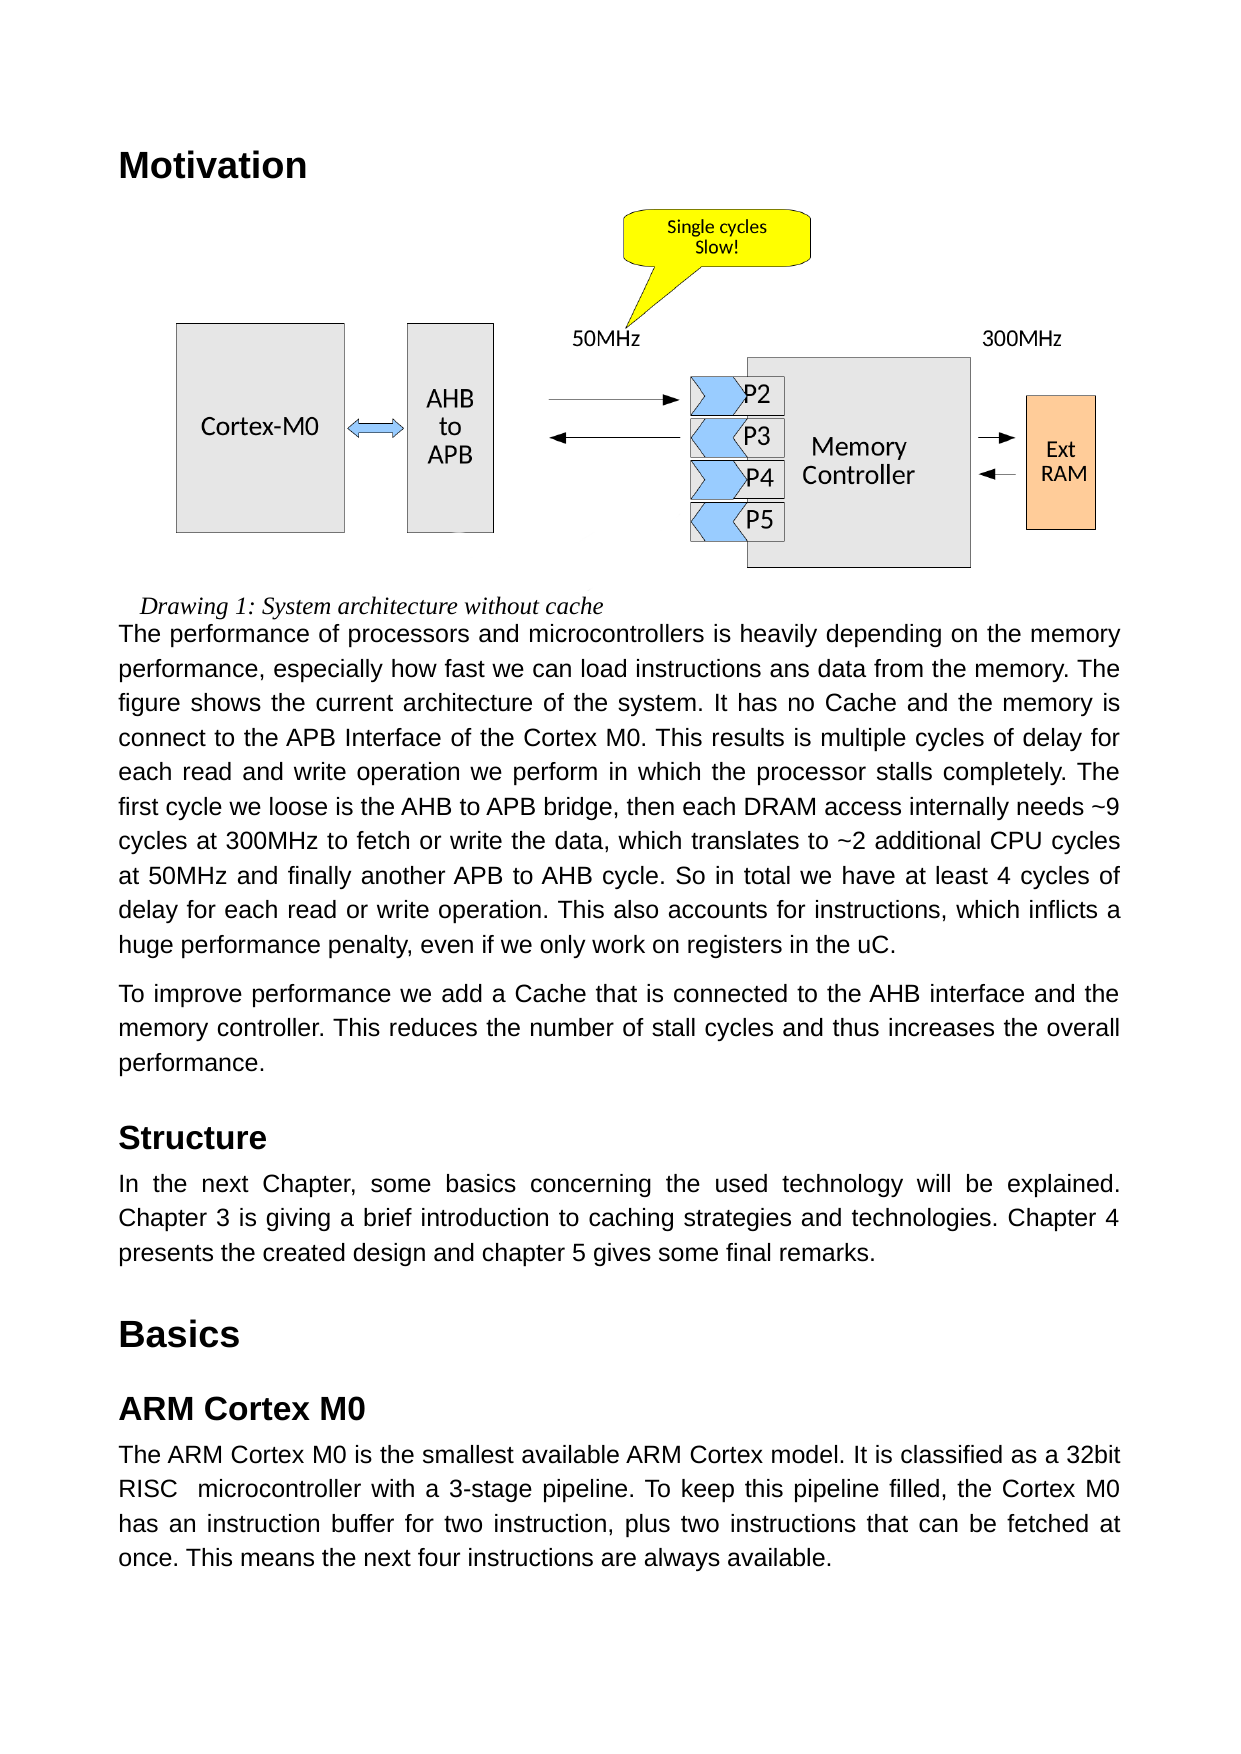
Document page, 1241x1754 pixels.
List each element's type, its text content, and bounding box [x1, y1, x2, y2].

subtitle Structure [118, 1118, 1122, 1156]
text The ARM Cortex M0 is the smallest available ARM Cortex model. It is classified as a 32bit RISC microcontroller with a 3-stage pipeline. To keep this pipeline filled, the Cortex M0 has an instruction buffer for two instruction, plus two instructions that can be fetched at once. This means the next four instructions are always available. [118, 1440, 1122, 1572]
text Drawing 1: System architecture without cache [139, 591, 1110, 619]
text To improve performance we add a Cache that is connected to the AHB interface and the memory controller. This reduces the number of stall cycles and thus increases the overall performance. [118, 979, 1122, 1077]
picture [139, 187, 1110, 591]
subtitle Basics [118, 1312, 1122, 1356]
text The performance of processors and microcontrollers is heavily depending on the memory performance, especially how fast we can load instructions ans data from the memory. The figure shows the current architecture of the system. It has no Cache and the memory is connect to the APB Interface of the Cortex M0. This results is multiple cycles of delay for each read and write operation we perform in which the processor stalls completely. The first cycle we loose is the AHB to APB bridge, then each DRAM access internally needs ~9 cycles at 300MHz to fetch or write the data, which translates to ~2 additional CPU cycles at 50MHz and finally another APB to AHB cycle. So in total we have at least 4 cycles of delay for each read or write operation. This also accounts for instructions, which inflicts a huge performance penalty, even if we only work on registers in the uC. [118, 199, 1122, 958]
subtitle Motivation [118, 143, 1122, 187]
subtitle ARM Cortex M0 [118, 1389, 1122, 1427]
text In the next Chapter, some basics concerning the used technology will be explained. Chapter 3 is giving a brief introduction to caching strategies and technologies. Chapter 4 presents the created design and chapter 5 gives some final remarks. [118, 1169, 1122, 1267]
